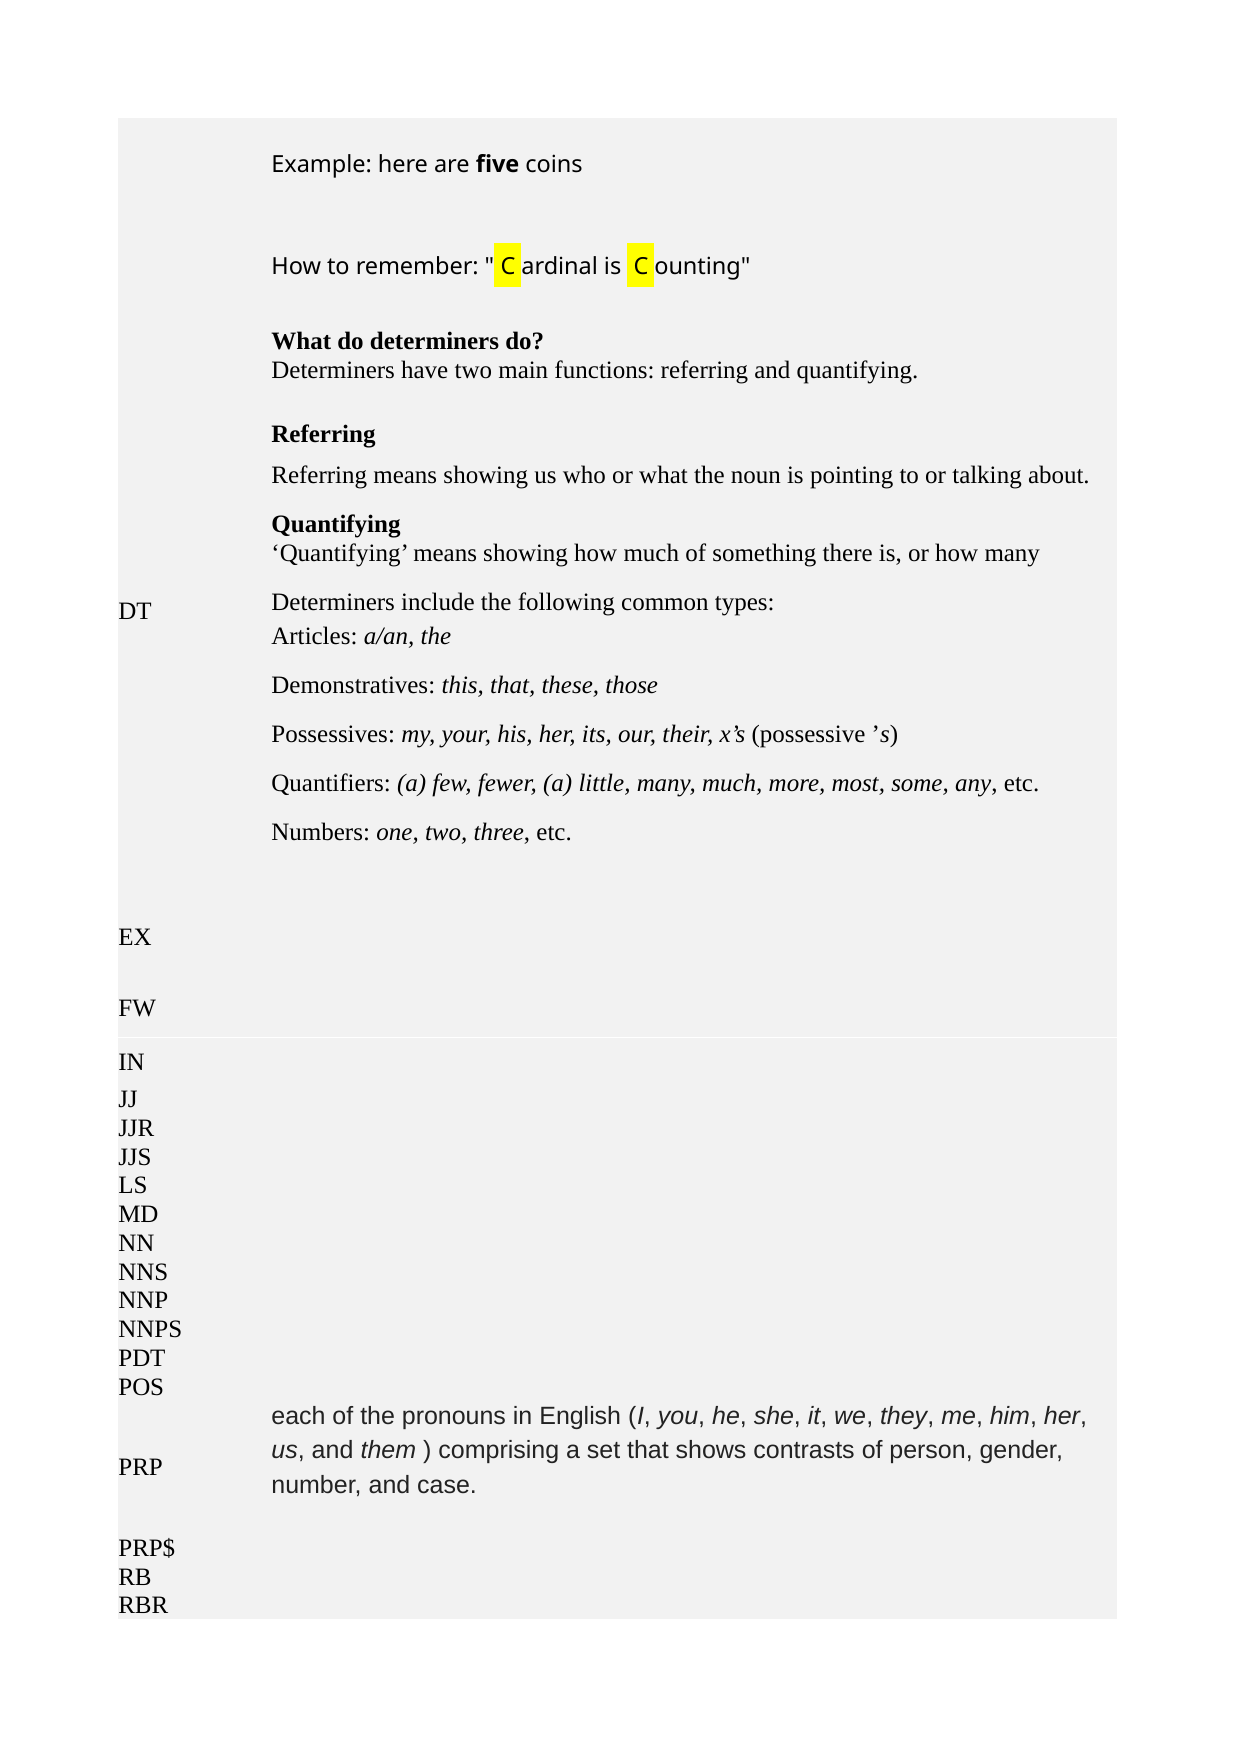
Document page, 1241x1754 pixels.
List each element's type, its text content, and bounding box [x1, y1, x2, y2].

table_cell DT [118, 326, 271, 895]
table_cell [271, 1372, 1117, 1401]
table_cell [271, 1199, 1117, 1228]
table_cell RBR [118, 1590, 271, 1619]
table_cell [271, 1257, 1117, 1286]
table_cell [271, 1562, 1117, 1590]
table_cell [271, 1533, 1117, 1562]
table_cell IN [118, 1038, 271, 1084]
table_cell [271, 978, 1117, 1037]
table_cell NNPS [118, 1314, 271, 1343]
table_cell [271, 1286, 1117, 1314]
table_cell NN [118, 1228, 271, 1257]
table_cell FW [118, 978, 271, 1037]
table_cell JJS [118, 1142, 271, 1171]
table_cell each of the pronouns in English (I, you, he, she, it, we, they, me, him, her, us, and them ) comprising a set that shows contrasts of person, gender, number, and case. [271, 1401, 1117, 1533]
table_cell LS [118, 1171, 271, 1199]
table_cell PRP [118, 1401, 271, 1533]
table_cell [271, 1142, 1117, 1171]
table_cell RB [118, 1562, 271, 1590]
table_cell PDT [118, 1343, 271, 1372]
table_cell [271, 1314, 1117, 1343]
table_cell [271, 1084, 1117, 1113]
table_cell What do determiners do? Determiners have two main functions: referring and quantifying. Referring Referring means showing us who or what the noun is pointing to or talking about. Quantifying ‘Quantifying’ means showing how much of something there is, or how many Determiners include the following common types: Articles: a/an, the Demonstratives: this, that, these, those Possessives: my, your, his, her, its, our, their, x’s (possessive ’s) Quantifiers: (a) few, fewer, (a) little, many, much, more, most, some, any, etc. Numbers: one, two, three, etc. [271, 326, 1117, 895]
table_cell [271, 895, 1117, 978]
table_cell [271, 1171, 1117, 1199]
table_cell MD [118, 1199, 271, 1228]
table_cell JJ [118, 1084, 271, 1113]
table_cell NNS [118, 1257, 271, 1286]
table_cell JJR [118, 1113, 271, 1142]
table_cell Example: here are five coins How to remember: "Cardinal is Counting" [271, 118, 1117, 326]
table_cell NNP [118, 1286, 271, 1314]
table_cell [271, 1343, 1117, 1372]
table_cell [271, 1228, 1117, 1257]
table_cell PRP$ [118, 1533, 271, 1562]
table_cell POS [118, 1372, 271, 1401]
table_cell [271, 1113, 1117, 1142]
table_cell EX [118, 895, 271, 978]
table_cell [118, 118, 271, 326]
table_cell [271, 1038, 1117, 1084]
table_cell [271, 1590, 1117, 1619]
